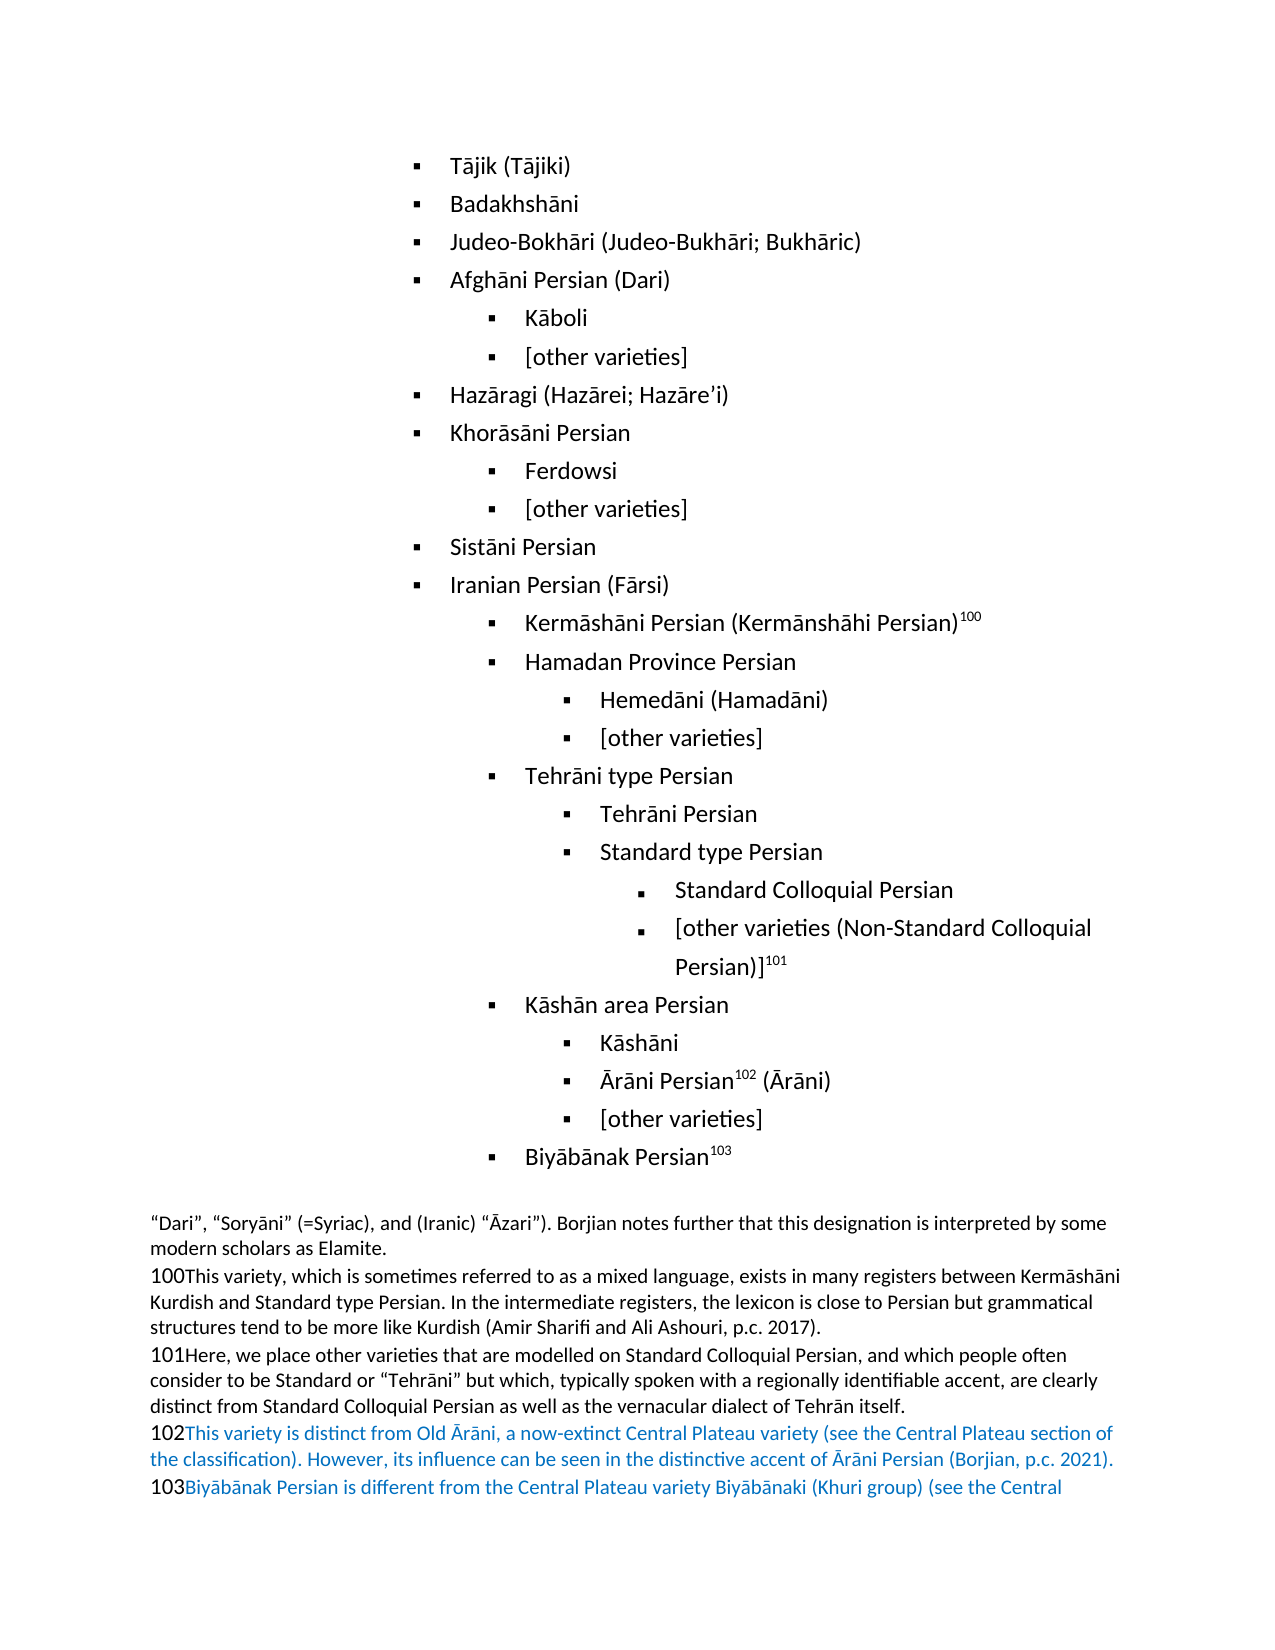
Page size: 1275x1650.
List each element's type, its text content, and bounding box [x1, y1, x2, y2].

list This variety is distinct from Old Ārāni, a now-extinct Central Plateau variety (see the Central Plateau section of the classification). However, its influence can be seen in the distinctive accent of Ārāni Persian (Borjian, p.c. 2021). [150, 1418, 1125, 1472]
list [other varieties] [562, 1103, 1125, 1134]
list Standard Colloquial Persian [637, 874, 1125, 905]
list [other varieties (Non-Standard Colloquial Persian)] [637, 912, 1125, 981]
list Judeo-Bokhāri (Judeo-Bukhāri; Bukhāric) [412, 226, 1125, 257]
list Hazāragi (Hazārei; Hazāre’i) [412, 379, 1125, 409]
list Badakhshāni [412, 188, 1125, 219]
list Kāboli [487, 302, 1125, 333]
list Ārāni Persian (Ārāni) [562, 1065, 1125, 1096]
list Hemedāni (Hamadāni) [562, 684, 1125, 714]
list [other varieties] [487, 341, 1125, 371]
list Tehrāni type Persian [487, 760, 1125, 791]
list Biyābānak Persian is different from the Central Plateau variety Biyābānaki (Khuri group) (see the Central [150, 1472, 1125, 1500]
list Tehrāni Persian [562, 798, 1125, 829]
list [other varieties] [487, 493, 1125, 524]
list Tājik (Tājiki) [412, 150, 1125, 181]
list Kāshāni [562, 1027, 1125, 1057]
list Here, we place other varieties that are modelled on Standard Colloquial Persian, and which people often consider to be Standard or “Tehrāni” but which, typically spoken with a regionally identifiable accent, are clearly distinct from Standard Colloquial Persian as well as the vernacular dialect of Tehrān itself. [150, 1340, 1125, 1418]
list Iranian Persian (Fārsi) [412, 569, 1125, 600]
list Standard type Persian [562, 836, 1125, 867]
list Afghāni Persian (Dari) [412, 264, 1125, 295]
list Khorāsāni Persian [412, 417, 1125, 447]
list Biyābānak Persian [487, 1141, 1125, 1172]
list Sistāni Persian [412, 531, 1125, 562]
list Kāshān area Persian [487, 989, 1125, 1019]
list Hamadan Province Persian [487, 646, 1125, 676]
list “Dari”, “Soryāni” (=Syriac), and (Iranic) “Āzari”). Borjian notes further that this designation is interpreted by some modern scholars as Elamite. [150, 1210, 1125, 1261]
list This variety, which is sometimes referred to as a mixed language, exists in many registers between Kermāshāni Kurdish and Standard type Persian. In the intermediate registers, the lexicon is close to Persian but grammatical structures tend to be more like Kurdish (Amir Sharifi and Ali Ashouri, p.c. 2017). [150, 1261, 1125, 1340]
list [other varieties] [562, 722, 1125, 752]
list Kermāshāni Persian (Kermānshāhi Persian) [487, 607, 1125, 638]
list Ferdowsi [487, 455, 1125, 486]
